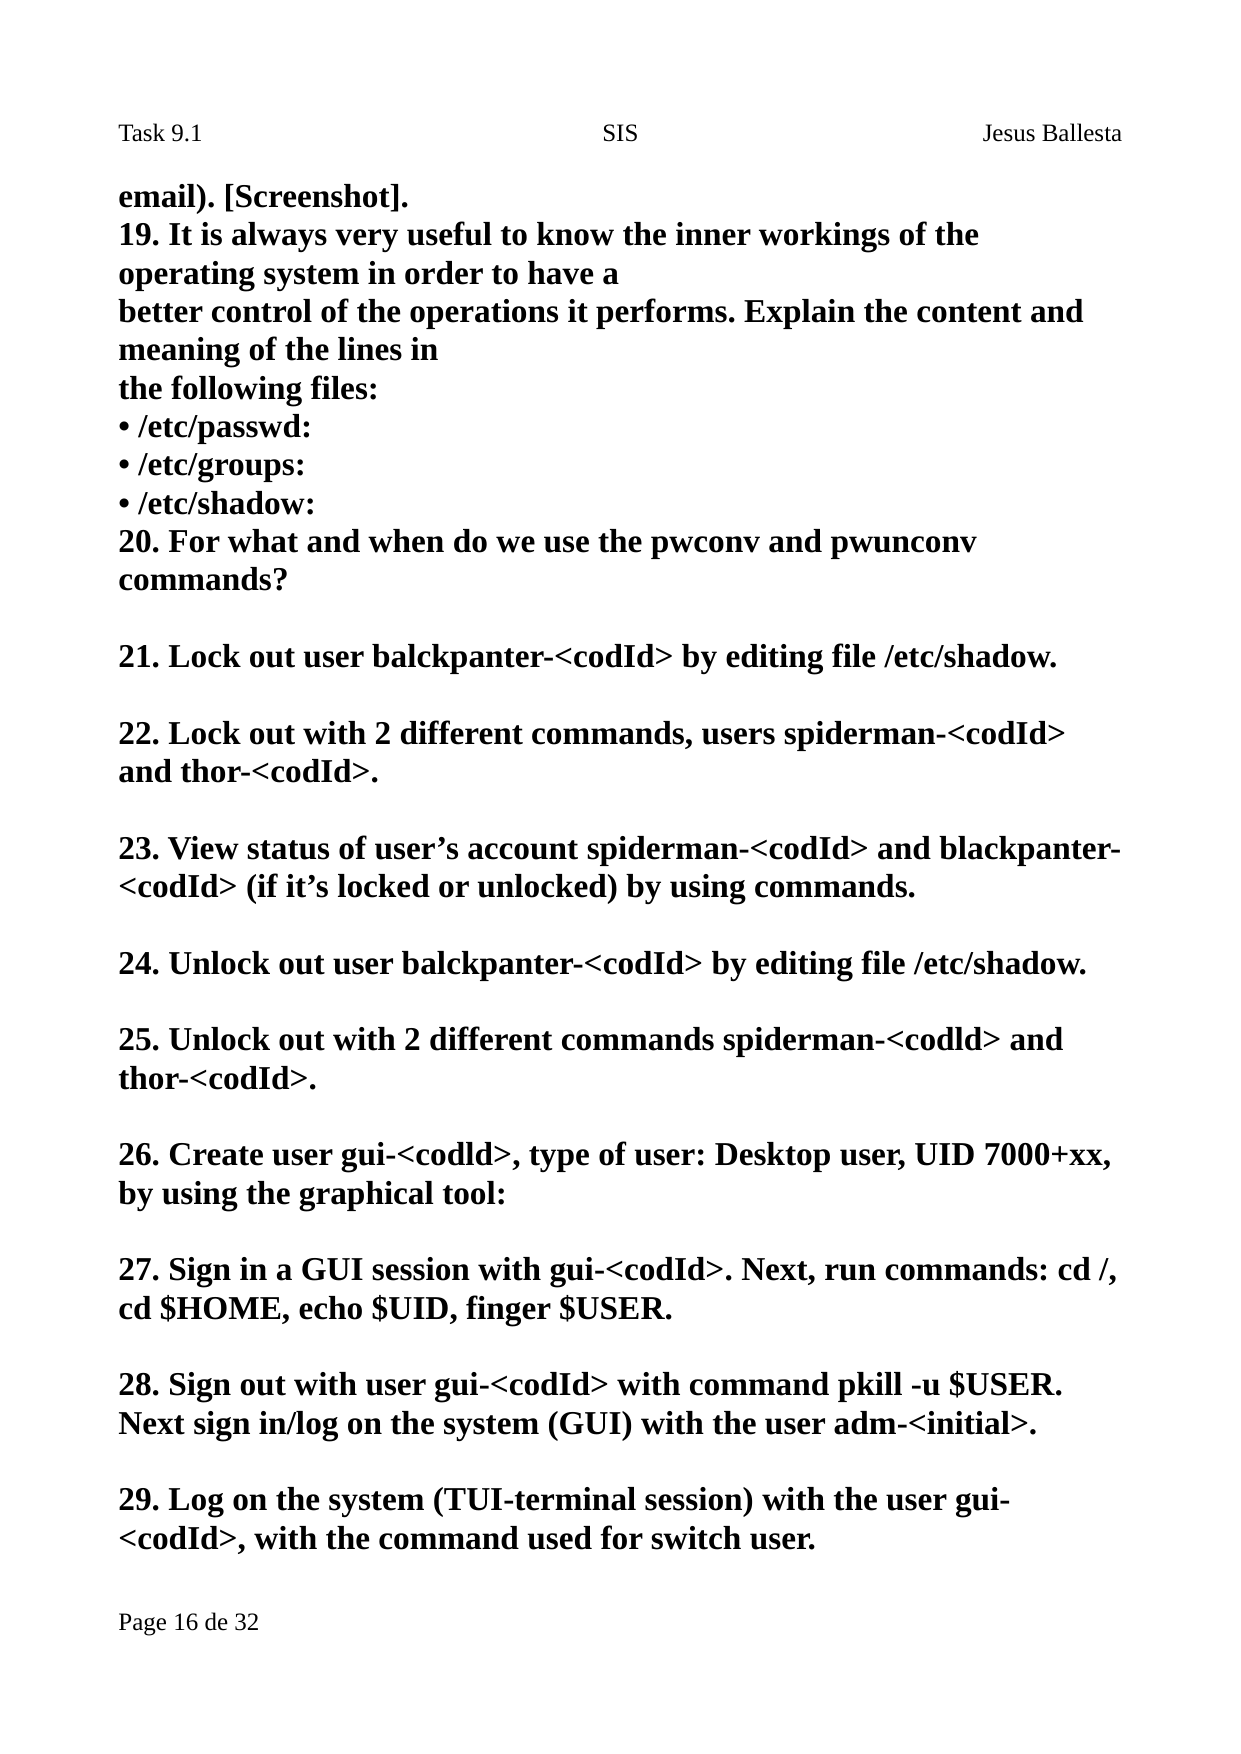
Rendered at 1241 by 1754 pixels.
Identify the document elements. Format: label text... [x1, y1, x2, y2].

text 24. Unlock out user balckpanter-<codId> by editing file /etc/shadow. [118, 943, 1122, 981]
text 25. Unlock out with 2 different commands spiderman-<codld> and thor-<codId>. [118, 1020, 1122, 1096]
text 20. For what and when do we use the pwconv and pwunconv commands? [118, 521, 1122, 598]
text 22. Lock out with 2 different commands, users spiderman-<codId> and thor-<codId>. [118, 713, 1122, 790]
text • /etc/passwd: [118, 406, 1122, 445]
text 19. It is always very useful to know the inner workings of the operating system in order to have a [118, 215, 1122, 291]
text email). [Screenshot]. [118, 176, 1122, 215]
text • /etc/groups: [118, 445, 1122, 483]
text 27. Sign in a GUI session with gui-<codId>. Next, run commands: cd /, cd $HOME, echo $UID, finger $USER. [118, 1250, 1122, 1326]
text better control of the operations it performs. Explain the content and meaning of the lines in [118, 291, 1122, 368]
text 28. Sign out with user gui-<codId> with command pkill -u $USER. Next sign in/log on the system (GUI) with the user adm-<initial>. [118, 1365, 1122, 1441]
text 26. Create user gui-<codld>, type of user: Desktop user, UID 7000+xx, by using the graphical tool: [118, 1135, 1122, 1211]
text 21. Lock out user balckpanter-<codId> by editing file /etc/shadow. [118, 636, 1122, 675]
text 29. Log on the system (TUI-terminal session) with the user gui-<codId>, with the command used for switch user. [118, 1480, 1122, 1556]
text the following files: [118, 368, 1122, 406]
text • /etc/shadow: [118, 483, 1122, 521]
text 23. View status of user’s account spiderman-<codId> and blackpanter-<codId> (if it’s locked or unlocked) by using commands. [118, 828, 1122, 905]
